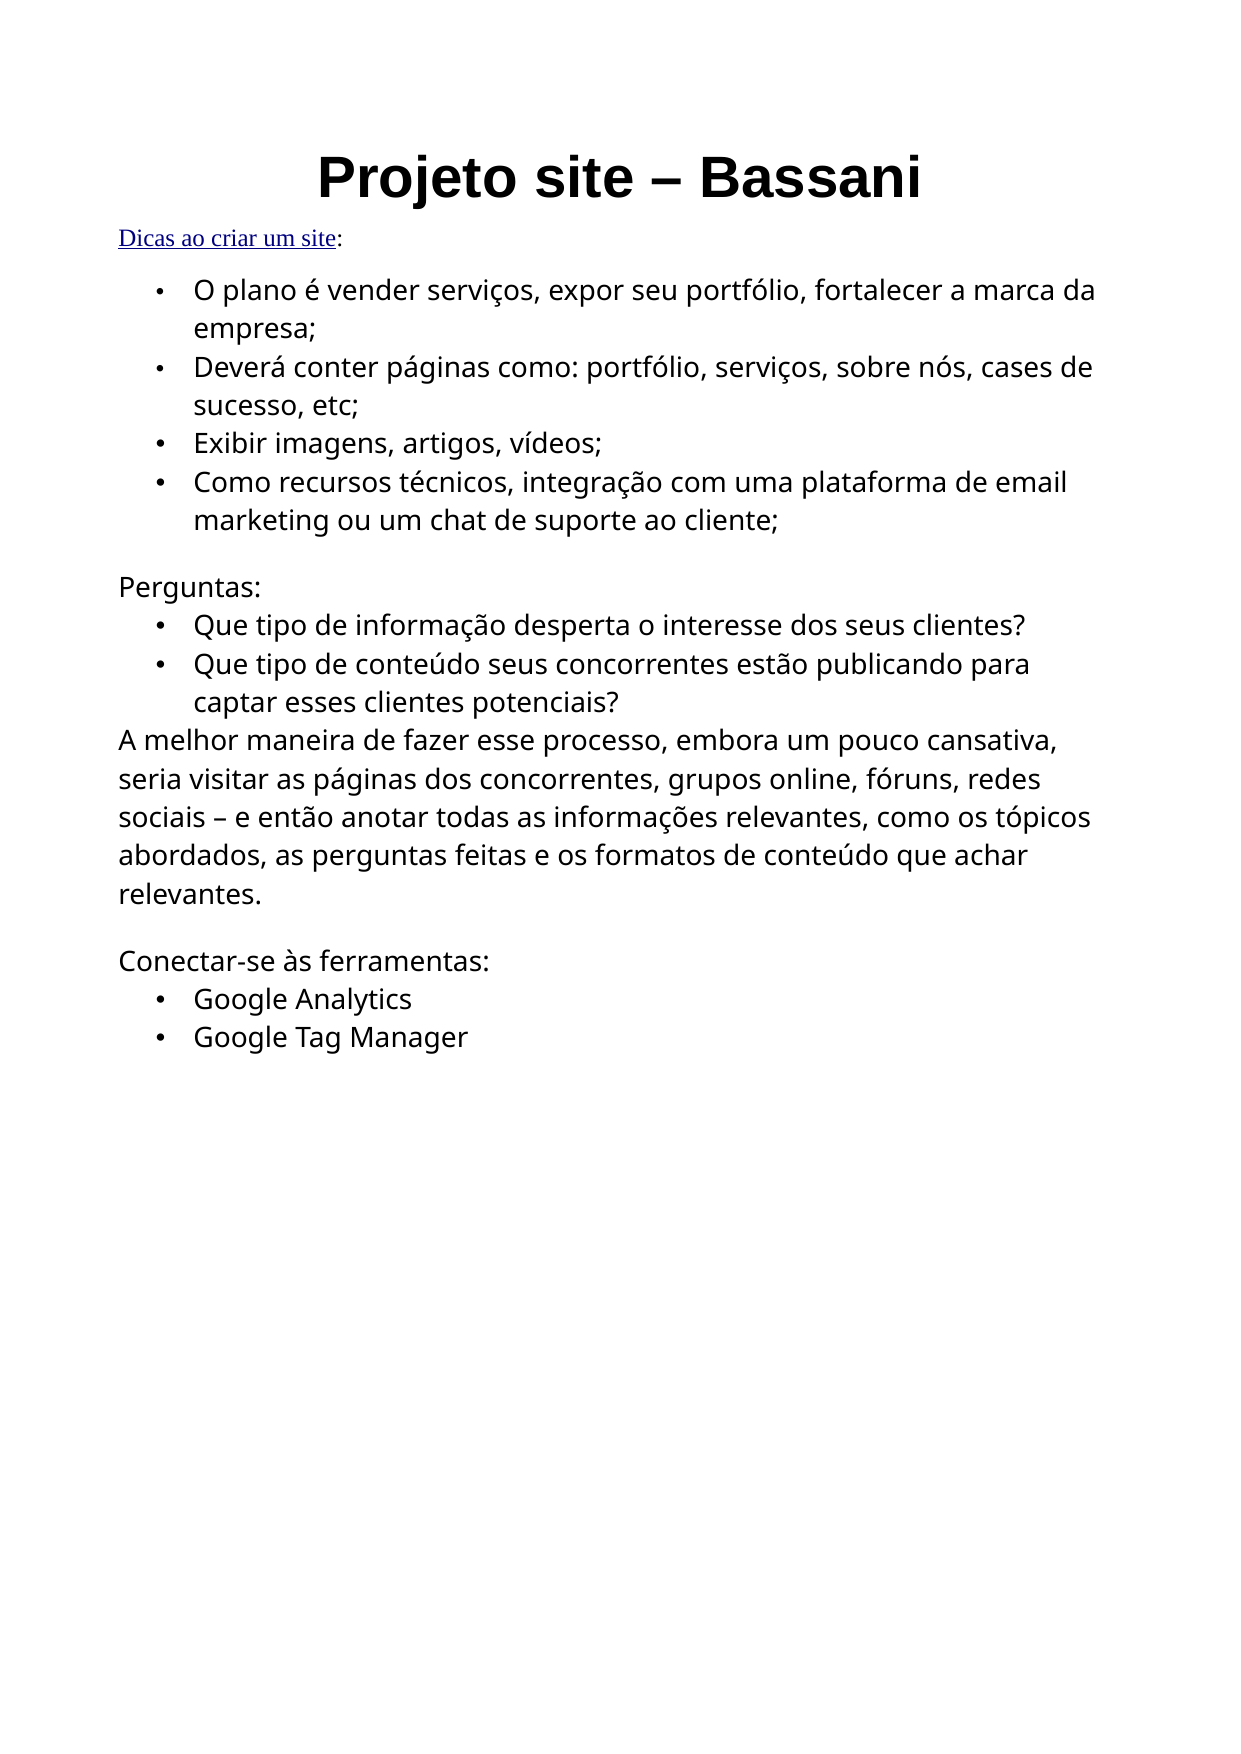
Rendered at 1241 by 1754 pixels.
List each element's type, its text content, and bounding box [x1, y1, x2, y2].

list O plano é vender serviços, expor seu portfólio, fortalecer a marca da empresa; [156, 270, 1122, 347]
text Perguntas: [118, 567, 1122, 606]
text Dicas ao criar um site: [118, 223, 1122, 251]
list Deverá conter páginas como: portfólio, serviços, sobre nós, cases de sucesso, etc; [156, 347, 1122, 424]
list Que tipo de informação desperta o interesse dos seus clientes? [156, 606, 1122, 644]
list Google Analytics [156, 979, 1122, 1018]
list Que tipo de conteúdo seus concorrentes estão publicando para captar esses clientes potenciais? [156, 644, 1122, 721]
text A melhor maneira de fazer esse processo, embora um pouco cansativa, seria visitar as páginas dos concorrentes, grupos online, fóruns, redes sociais – e então anotar todas as informações relevantes, como os tópicos abordados, as perguntas feitas e os formatos de conteúdo que achar relevantes. [118, 721, 1122, 912]
list Exibir imagens, artigos, vídeos; [156, 424, 1122, 462]
list Como recursos técnicos, integração com uma plataforma de email marketing ou um chat de suporte ao cliente; [156, 462, 1122, 539]
title Projeto site – Bassani [118, 143, 1122, 210]
text Conectar-se às ferramentas: [118, 941, 1122, 979]
list Google Tag Manager [156, 1018, 1122, 1056]
